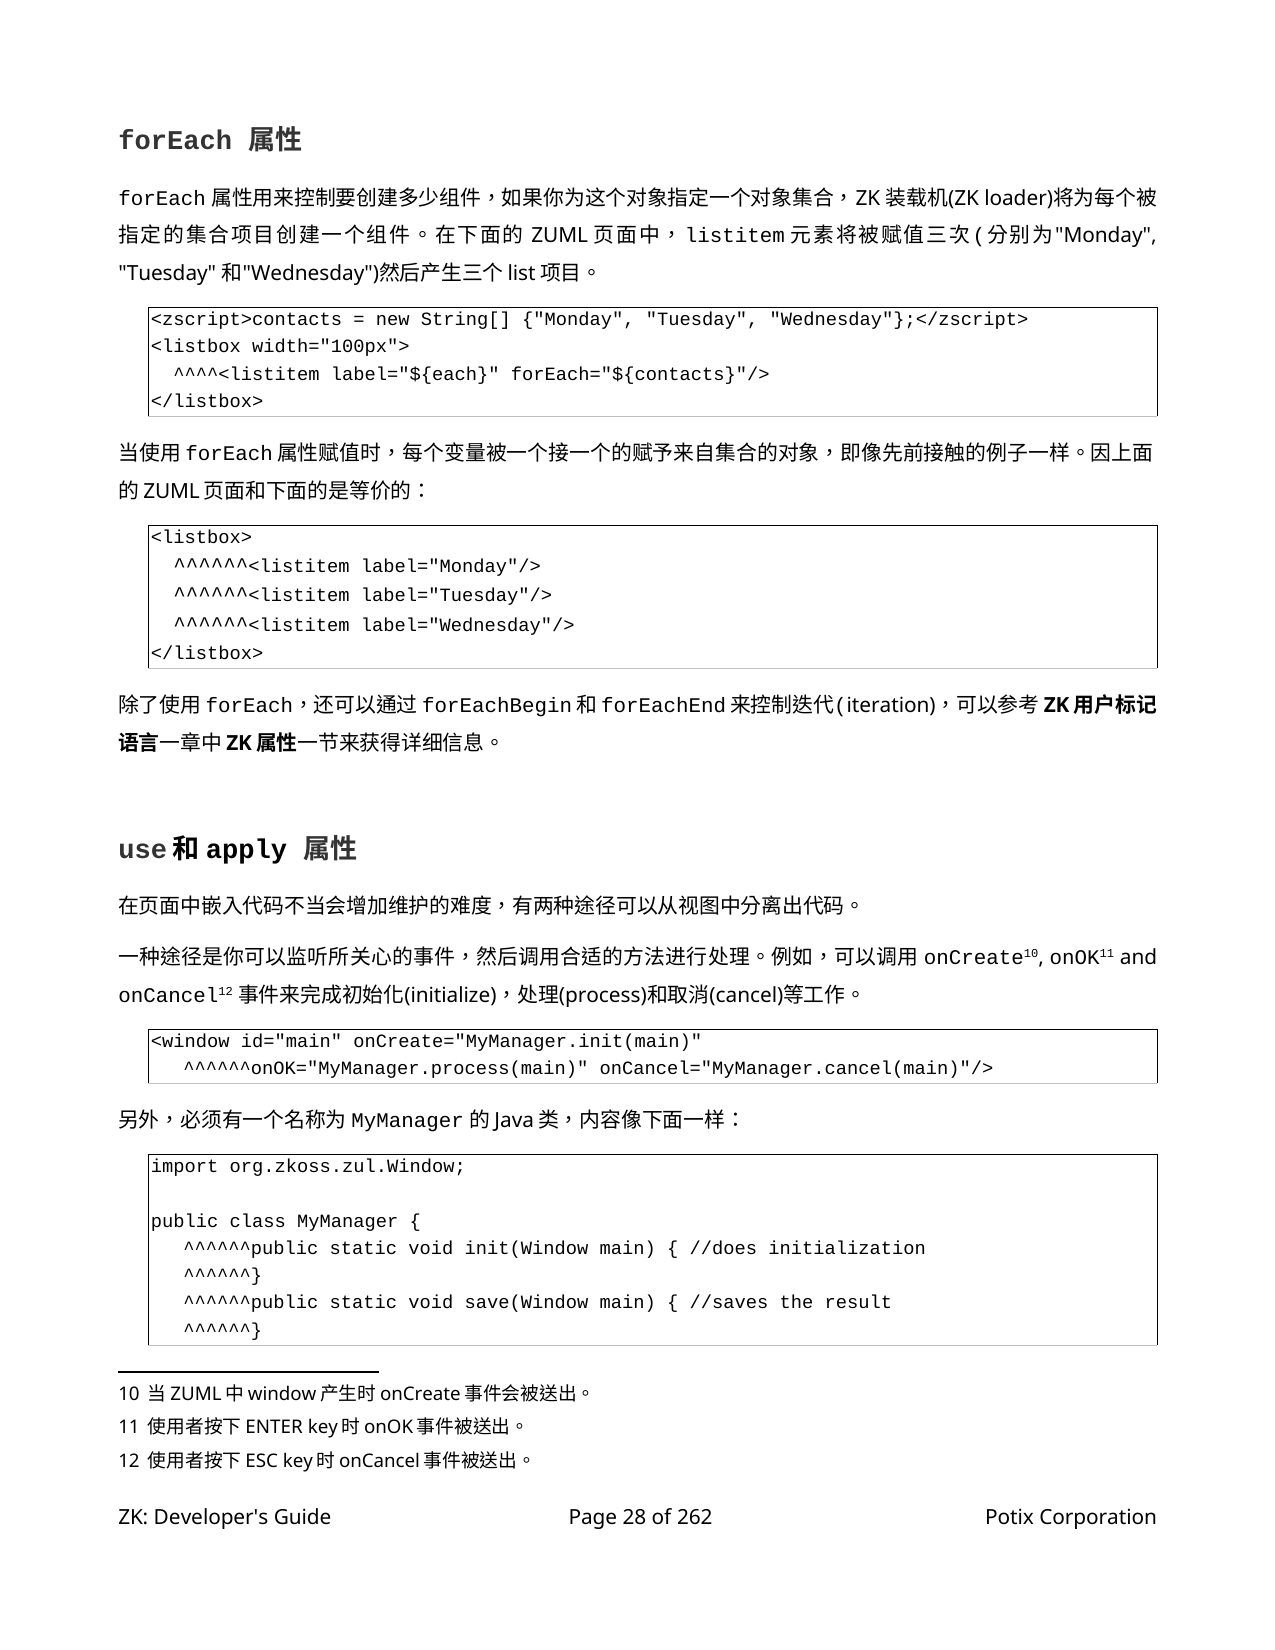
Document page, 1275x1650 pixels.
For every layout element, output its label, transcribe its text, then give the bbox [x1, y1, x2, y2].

text public class MyManager { [149, 1209, 1157, 1233]
text ^^^^^^public static void save(Window main) { //saves the result [149, 1290, 1157, 1314]
text ^^^^^^public static void init(Window main) { //does initialization [149, 1236, 1157, 1260]
text <listbox width="100px"> [149, 334, 1157, 358]
text <window id="main" onCreate="MyManager.init(main)" ^^^^^^onOK="MyManager.process(main)" onCancel="MyManager.cancel(main)"/> [149, 1030, 1157, 1083]
subtitle forEach 属性 [118, 118, 1157, 157]
text <listbox> [149, 526, 1157, 549]
text ^^^^^^<listitem label="Tuesday"/> [149, 582, 1157, 608]
text 使用者按下ENTER key时onOK事件被送出。 [118, 1412, 1157, 1439]
text </listbox> [149, 641, 1157, 668]
text ^^^^^^} [149, 1263, 1157, 1287]
text 当使用forEach属性赋值时，每个变量被一个接一个的赋予来自集合的对象，即像先前接触的例子一样。因上面的ZUML页面和下面的是等价的： [118, 437, 1157, 504]
subtitle use和 apply 属性 [118, 827, 1157, 866]
text 当ZUML中window产生时onCreate事件会被送出。 [118, 1378, 1157, 1406]
text <zscript>contacts = new String[] {"Monday", "Tuesday", "Wednesday"};</zscript> [149, 308, 1157, 331]
text </listbox> [149, 389, 1157, 416]
text 一种途径是你可以监听所关心的事件，然后调用合适的方法进行处理。例如，可以调用onCreate, onOK and onCancel 事件来完成初始化(initialize)，处理(process)和取消(cancel)等工作。 [118, 941, 1157, 1008]
text 另外，必须有一个名称为 MyManager 的Java类，内容像下面一样： [118, 1103, 1157, 1134]
text 在页面中嵌入代码不当会增加维护的难度，有两种途径可以从视图中分离出代码。 [118, 890, 1157, 920]
text 使用者按下ESC key时onCancel事件被送出。 [118, 1446, 1157, 1473]
text 除了使用forEach，还可以通过forEachBegin和forEachEnd来控制迭代(iteration)，可以参考ZK用户标记语言一章中ZK属性一节来获得详细信息。 [118, 688, 1157, 756]
text import org.zkoss.zul.Window; [149, 1155, 1157, 1179]
text ^^^^^^} [149, 1317, 1157, 1345]
text ^^^^^^<listitem label="Monday"/> [149, 552, 1157, 579]
text forEach 属性用来控制要创建多少组件，如果你为这个对象指定一个对象集合，ZK 装载机(ZK loader)将为每个被指定的集合项目创建一个组件。在下面的ZUML页面中，listitem元素将被赋值三次(分别为"Monday", "Tuesday" 和"Wednesday")然后产生三个list项目。 [118, 181, 1157, 286]
text ^^^^<listitem label="${each}" forEach="${contacts}"/> [149, 361, 1157, 386]
text ^^^^^^<listitem label="Wednesday"/> [149, 611, 1157, 638]
